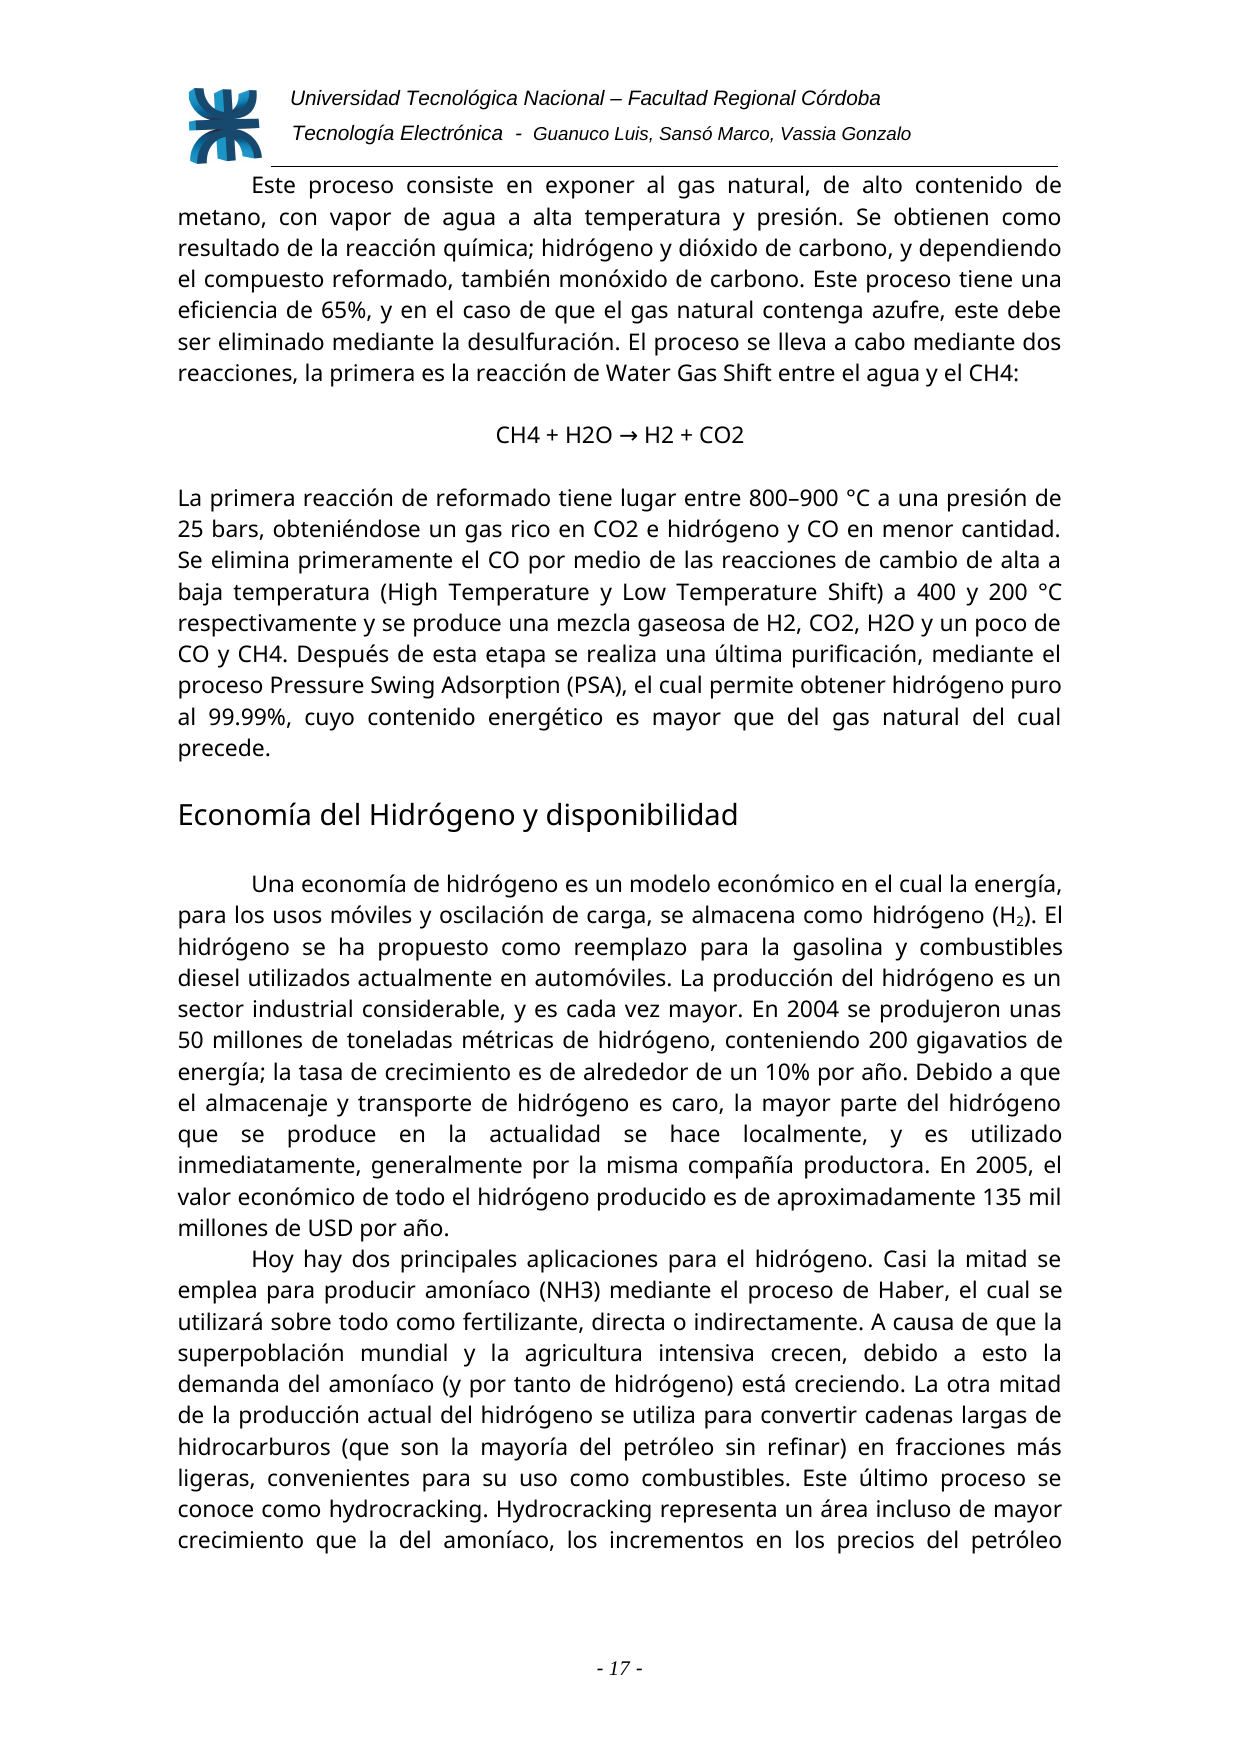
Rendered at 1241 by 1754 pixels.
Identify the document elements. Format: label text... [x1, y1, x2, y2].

text Una economía de hidrógeno es un modelo económico en el cual la energía, para los usos móviles y oscilación de carga, se almacena como hidrógeno (H2). El hidrógeno se ha propuesto como reemplazo para la gasolina y combustibles diesel utilizados actualmente en automóviles. La producción del hidrógeno es un sector industrial considerable, y es cada vez mayor. En 2004 se produjeron unas 50 millones de toneladas métricas de hidrógeno, conteniendo 200 gigavatios de energía; la tasa de crecimiento es de alrededor de un 10% por año. Debido a que el almacenaje y transporte de hidrógeno es caro, la mayor parte del hidrógeno que se produce en la actualidad se hace localmente, y es utilizado inmediatamente, generalmente por la misma compañía productora. En 2005, el valor económico de todo el hidrógeno producido es de aproximadamente 135 mil millones de USD por año. [177, 868, 1063, 1243]
text CH4 + H2O → H2 + CO2 [177, 419, 1063, 451]
picture [188, 88, 262, 164]
text La primera reacción de reformado tiene lugar entre 800–900 °C a una presión de 25 bars, obteniéndose un gas rico en CO2 e hidrógeno y CO en menor cantidad. Se elimina primeramente el CO por medio de las reacciones de cambio de alta a baja temperatura (High Temperature y Low Temperature Shift) a 400 y 200 °C respectivamente y se produce una mezcla gaseosa de H2, CO2, H2O y un poco de CO y CH4. Después de esta etapa se realiza una última purificación, mediante el proceso Pressure Swing Adsorption (PSA), el cual permite obtener hidrógeno puro al 99.99%, cuyo contenido energético es mayor que del gas natural del cual precede. [177, 482, 1063, 763]
text Este proceso consiste en exponer al gas natural, de alto contenido de metano, con vapor de agua a alta temperatura y presión. Se obtienen como resultado de la reacción química; hidrógeno y dióxido de carbono, y dependiendo el compuesto reformado, también monóxido de carbono. Este proceso tiene una eficiencia de 65%, y en el caso de que el gas natural contenga azufre, este debe ser eliminado mediante la desulfuración. El proceso se lleva a cabo mediante dos reacciones, la primera es la reacción de Water Gas Shift entre el agua y el CH4: [177, 169, 1063, 388]
text Hoy hay dos principales aplicaciones para el hidrógeno. Casi la mitad se emplea para producir amoníaco (NH3) mediante el proceso de Haber, el cual se utilizará sobre todo como fertilizante, directa o indirectamente. A causa de que la superpoblación mundial y la agricultura intensiva crecen, debido a esto la demanda del amoníaco (y por tanto de hidrógeno) está creciendo. La otra mitad de la producción actual del hidrógeno se utiliza para convertir cadenas largas de hidrocarburos (que son la mayoría del petróleo sin refinar) en fracciones más ligeras, convenientes para su uso como combustibles. Este último proceso se conoce como hydrocracking. Hydrocracking representa un área incluso de mayor crecimiento que la del amoníaco, los incrementos en los precios del petróleo [177, 1243, 1063, 1556]
text Economía del Hidrógeno y disponibilidad [177, 794, 1063, 834]
